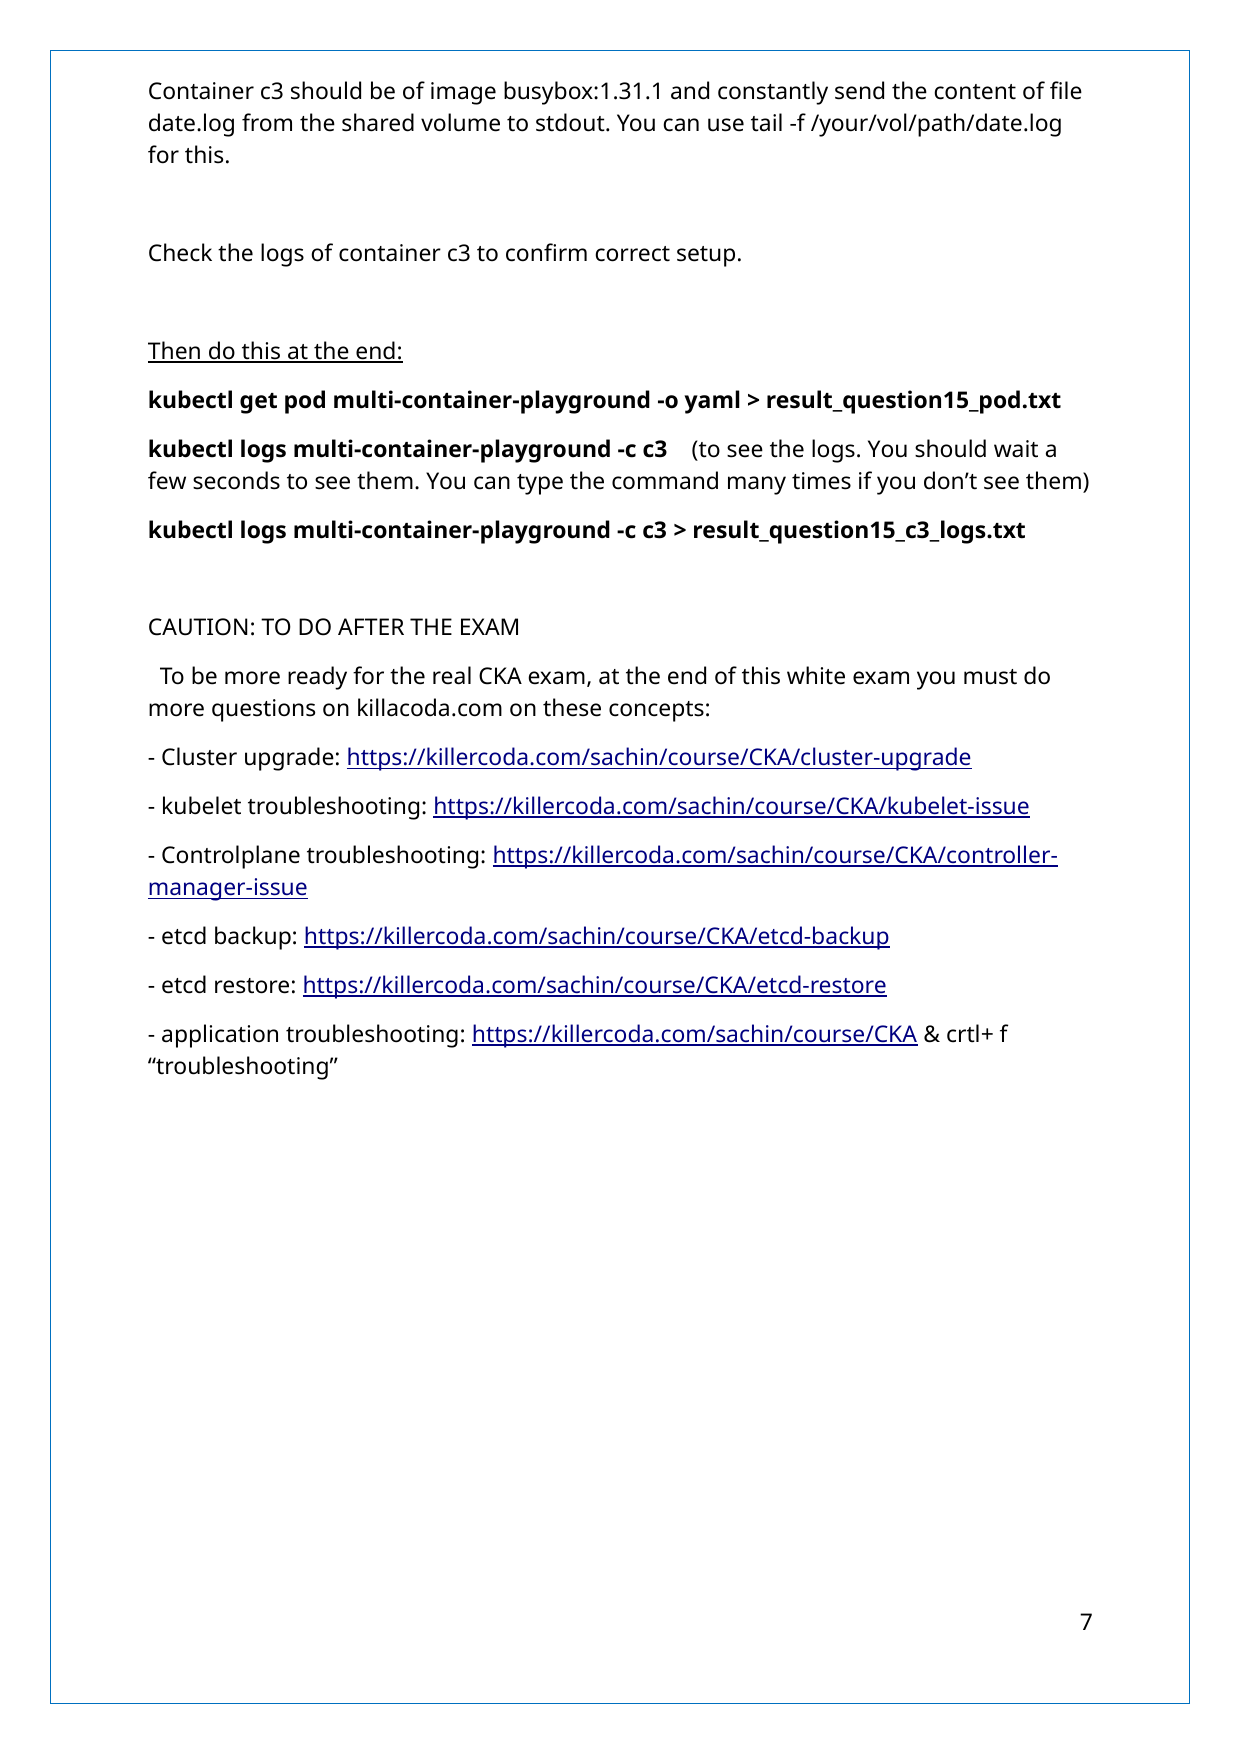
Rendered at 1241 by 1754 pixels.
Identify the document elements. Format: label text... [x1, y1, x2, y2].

text Then do this at the end: [148, 335, 1093, 366]
text - Controlplane troubleshooting: https://killercoda.com/sachin/course/CKA/controller-manager-issue [148, 839, 1093, 902]
text - kubelet troubleshooting: https://killercoda.com/sachin/course/CKA/kubelet-issue [148, 790, 1093, 821]
text Check the logs of container c3 to confirm correct setup. [148, 237, 1093, 268]
text CAUTION: TO DO AFTER THE EXAM [148, 611, 1093, 642]
text - application troubleshooting: https://killercoda.com/sachin/course/CKA & crtl+ f “troubleshooting” [148, 1018, 1093, 1081]
text To be more ready for the real CKA exam, at the end of this white exam you must do more questions on killacoda.com on these concepts: [148, 660, 1093, 723]
text kubectl get pod multi-container-playground -o yaml > result_question15_pod.txt [148, 384, 1093, 415]
text - etcd restore: https://killercoda.com/sachin/course/CKA/etcd-restore [148, 969, 1093, 1000]
text kubectl logs multi-container-playground -c c3 (to see the logs. You should wait a few seconds to see them. You can type the command many times if you don’t see them) [148, 432, 1093, 496]
text - etcd backup: https://killercoda.com/sachin/course/CKA/etcd-backup [148, 920, 1093, 951]
text - Cluster upgrade: https://killercoda.com/sachin/course/CKA/cluster-upgrade [148, 741, 1093, 772]
text kubectl logs multi-container-playground -c c3 > result_question15_c3_logs.txt [148, 513, 1093, 545]
text Container c3 should be of image busybox:1.31.1 and constantly send the content of file date.log from the shared volume to stdout. You can use tail -f /your/vol/path/date.log for this. [148, 75, 1093, 171]
